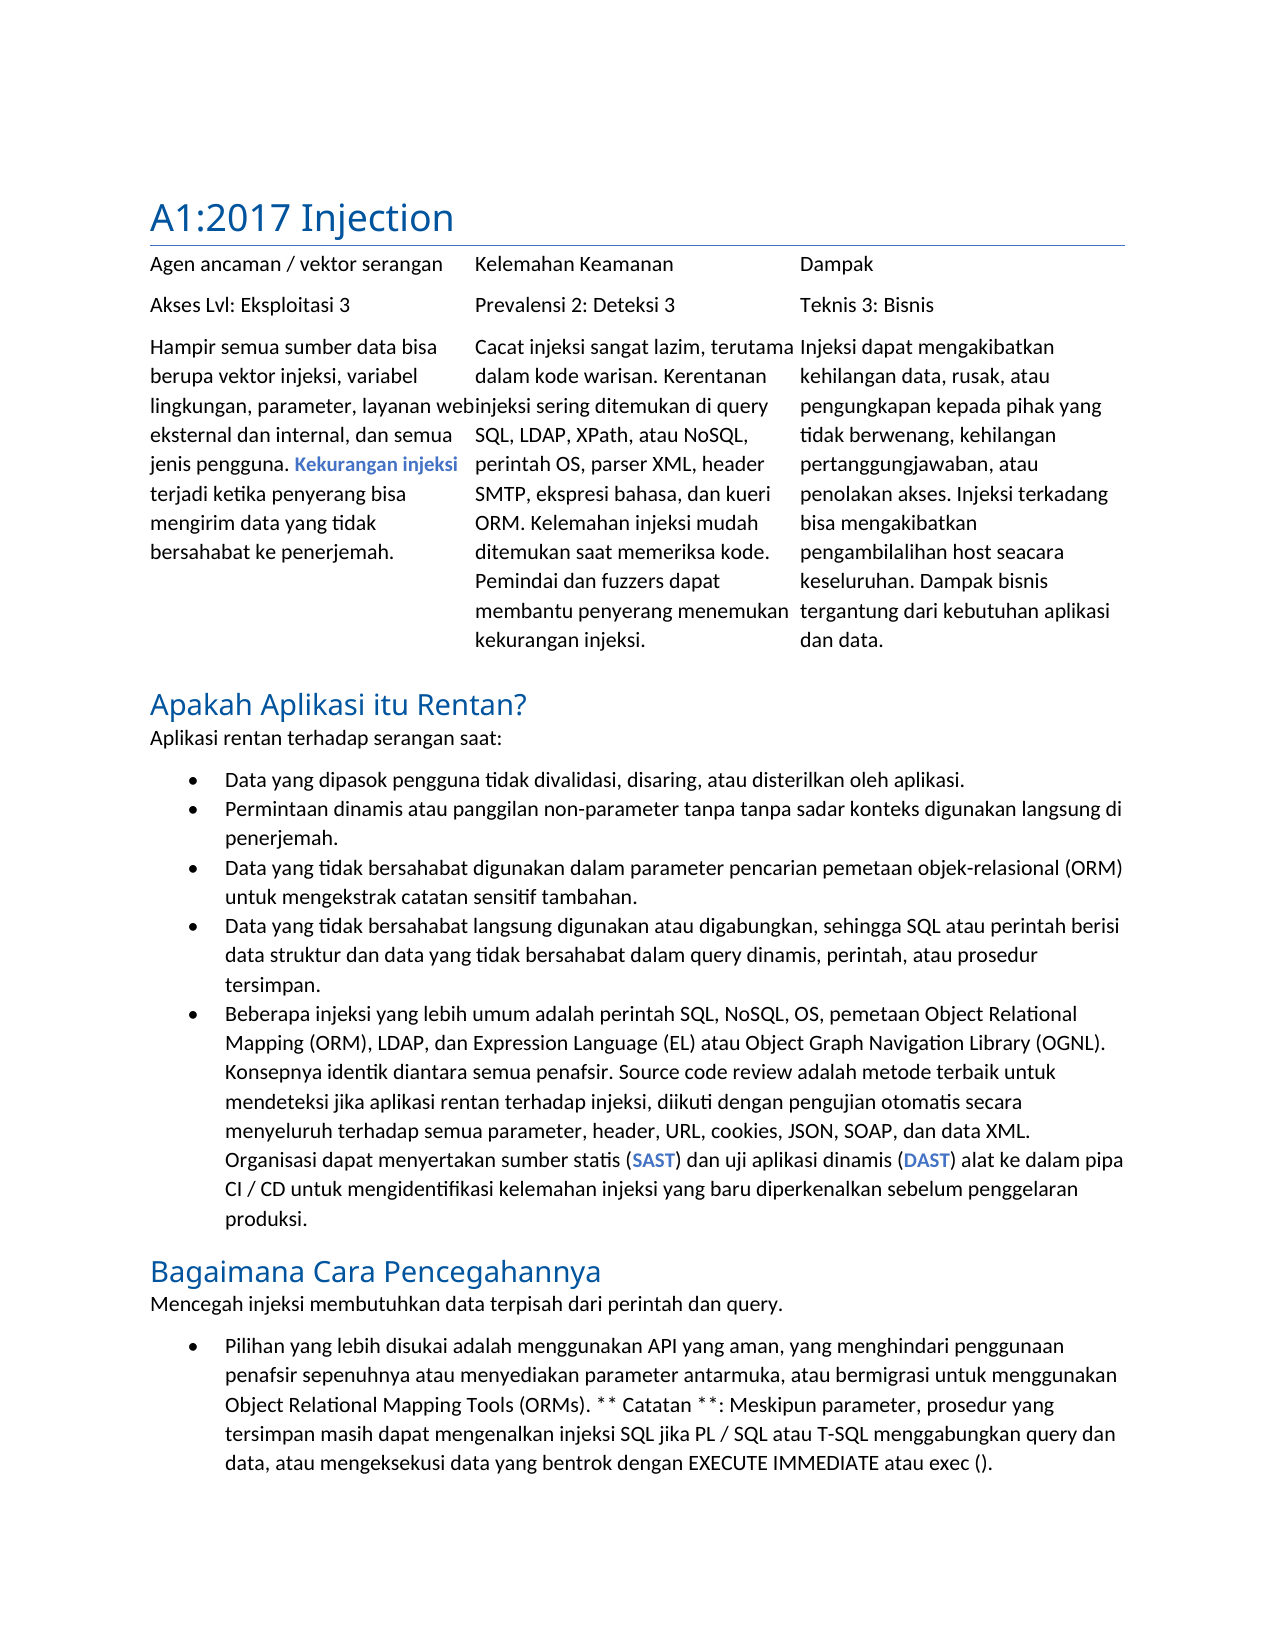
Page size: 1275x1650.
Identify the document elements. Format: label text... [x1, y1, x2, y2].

text Aplikasi rentan terhadap serangan saat: [150, 724, 1125, 751]
table_cell Cacat injeksi sangat lazim, terutama dalam kode warisan. Kerentanan injeksi sering ditemukan di query SQL, LDAP, XPath, atau NoSQL, perintah OS, parser XML, header SMTP, ekspresi bahasa, dan kueri ORM. Kelemahan injeksi mudah ditemukan saat memeriksa kode. Pemindai dan fuzzers dapat membantu penyerang menemukan kekurangan injeksi. [475, 333, 800, 668]
list Pilihan yang lebih disukai adalah menggunakan API yang aman, yang menghindari penggunaan penafsir sepenuhnya atau menyediakan parameter antarmuka, atau bermigrasi untuk menggunakan Object Relational Mapping Tools (ORMs). ** Catatan **: Meskipun parameter, prosedur yang tersimpan masih dapat mengenalkan injeksi SQL jika PL / SQL atau T-SQL menggabungkan query dan data, atau mengeksekusi data yang bentrok dengan EXECUTE IMMEDIATE atau exec (). [187, 1332, 1125, 1476]
subtitle Apakah Aplikasi itu Rentan? [150, 684, 1125, 724]
list Data yang tidak bersahabat digunakan dalam parameter pencarian pemetaan objek-relasional (ORM) untuk mengekstrak catatan sensitif tambahan. [187, 854, 1125, 909]
subtitle A1:2017 Injection [150, 192, 1125, 245]
table_header Dampak [800, 250, 1125, 292]
text Mencegah injeksi membutuhkan data terpisah dari perintah dan query. [150, 1291, 1125, 1317]
list Permintaan dinamis atau panggilan non-parameter tanpa tanpa sadar konteks digunakan langsung di penerjemah. [187, 795, 1125, 851]
table_header Agen ancaman / vektor serangan [150, 250, 475, 292]
table_header Kelemahan Keamanan [475, 250, 800, 292]
table_cell Injeksi dapat mengakibatkan kehilangan data, rusak, atau pengungkapan kepada pihak yang tidak berwenang, kehilangan pertanggungjawaban, atau penolakan akses. Injeksi terkadang bisa mengakibatkan pengambilalihan host seacara keseluruhan. Dampak bisnis tergantung dari kebutuhan aplikasi dan data. [800, 333, 1125, 668]
table_cell Teknis 3: Bisnis [800, 292, 1125, 333]
list Data yang dipasok pengguna tidak divalidasi, disaring, atau disterilkan oleh aplikasi. [187, 766, 1125, 792]
table_cell Akses Lvl: Eksploitasi 3 [150, 292, 475, 333]
list Data yang tidak bersahabat langsung digunakan atau digabungkan, sehingga SQL atau perintah berisi data struktur dan data yang tidak bersahabat dalam query dinamis, perintah, atau prosedur tersimpan. [187, 912, 1125, 997]
table_cell Prevalensi 2: Deteksi 3 [475, 292, 800, 333]
table_cell Hampir semua sumber data bisa berupa vektor injeksi, variabel lingkungan, parameter, layanan web eksternal dan internal, dan semua jenis pengguna. Kekurangan injeksi terjadi ketika penyerang bisa mengirim data yang tidak bersahabat ke penerjemah. [150, 333, 475, 668]
subtitle Bagaimana Cara Pencegahannya [150, 1251, 1125, 1291]
list Beberapa injeksi yang lebih umum adalah perintah SQL, NoSQL, OS, pemetaan Object Relational Mapping (ORM), LDAP, dan Expression Language (EL) atau Object Graph Navigation Library (OGNL). Konsepnya identik diantara semua penafsir. Source code review adalah metode terbaik untuk mendeteksi jika aplikasi rentan terhadap injeksi, diikuti dengan pengujian otomatis secara menyeluruh terhadap semua parameter, header, URL, cookies, JSON, SOAP, dan data XML. Organisasi dapat menyertakan sumber statis (SAST) dan uji aplikasi dinamis (DAST) alat ke dalam pipa CI / CD untuk mengidentifikasi kelemahan injeksi yang baru diperkenalkan sebelum penggelaran produksi. [187, 1000, 1125, 1232]
